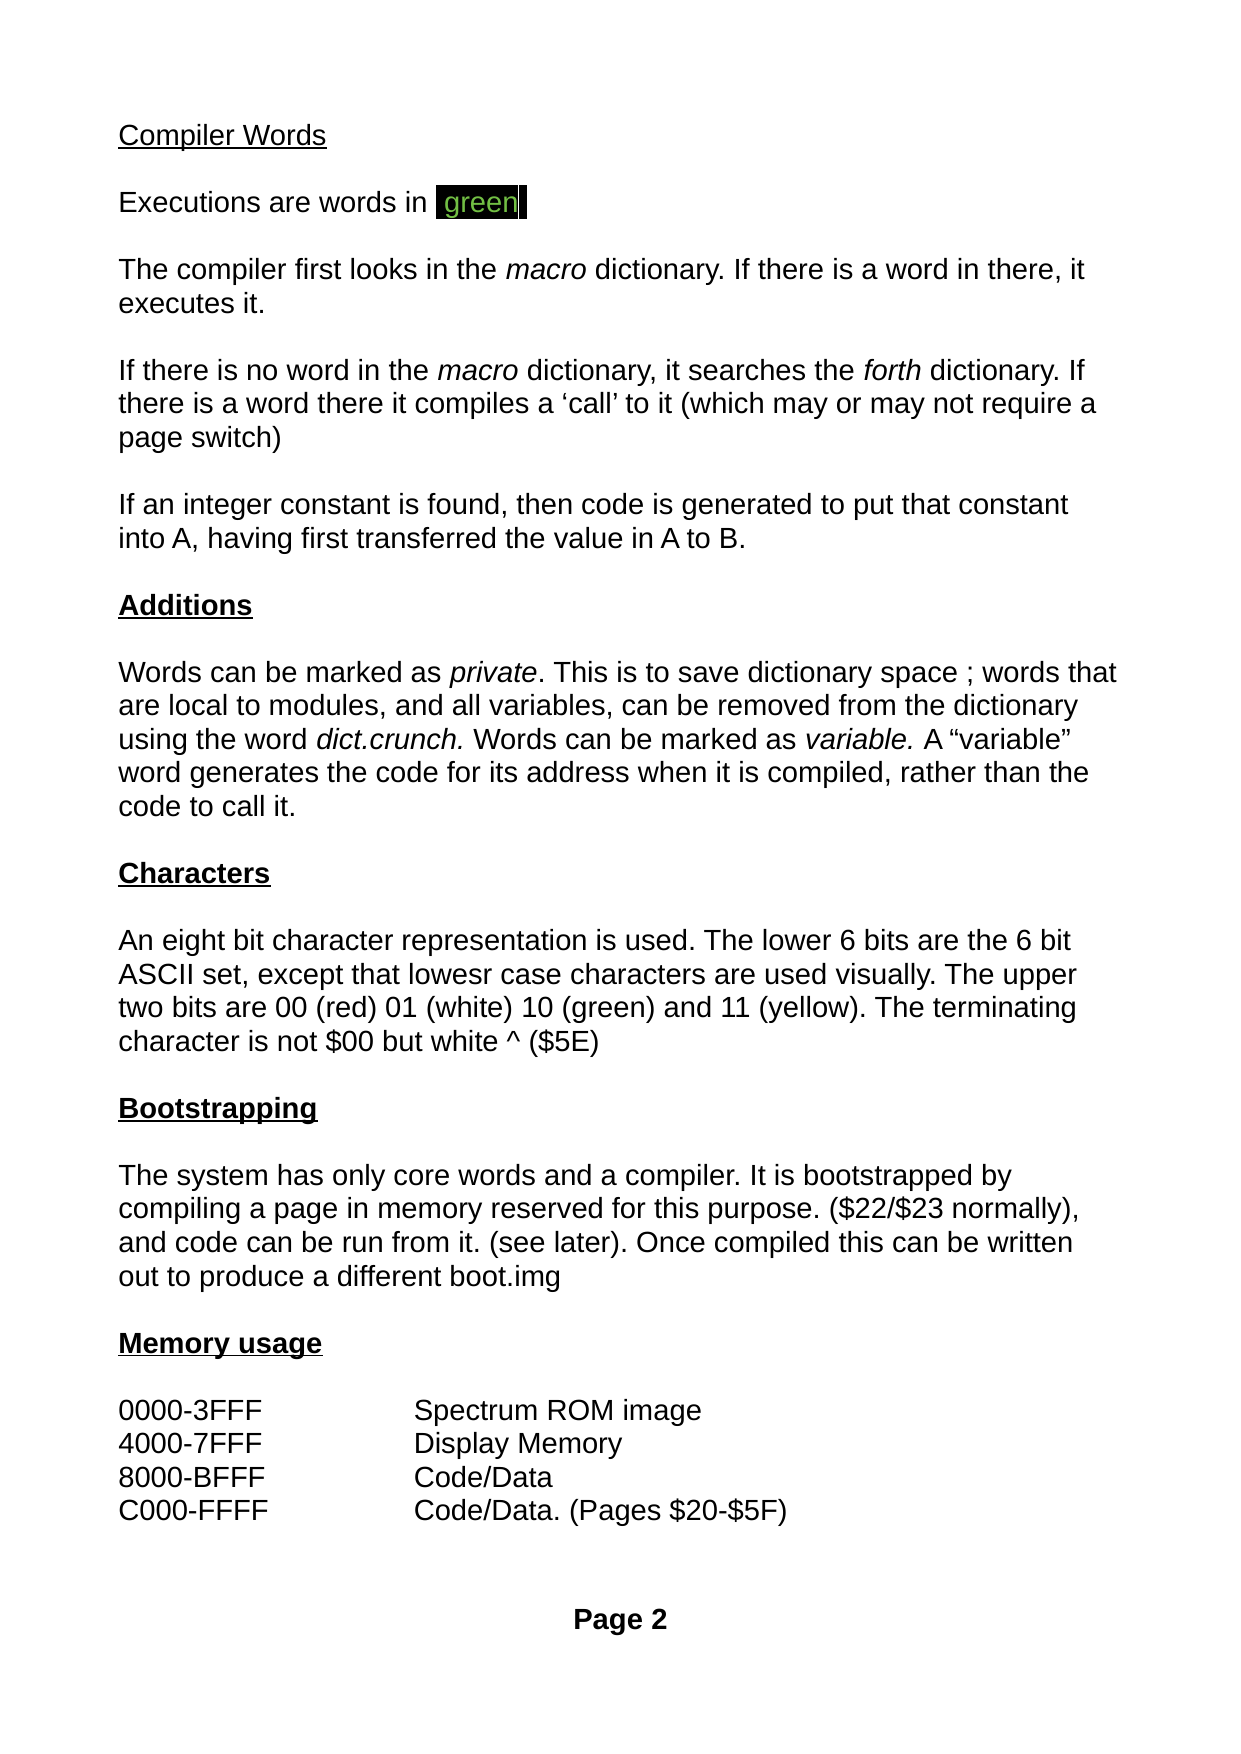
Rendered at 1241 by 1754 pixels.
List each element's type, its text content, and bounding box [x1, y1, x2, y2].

text Additions [118, 588, 1122, 621]
text Characters [118, 856, 1122, 889]
text An eight bit character representation is used. The lower 6 bits are the 6 bit ASCII set, except that lowesr case characters are used visually. The upper two bits are 00 (red) 01 (white) 10 (green) and 11 (yellow). The terminating character is not $00 but white ^ ($5E) [118, 923, 1122, 1057]
text If there is no word in the macro dictionary, it searches the forth dictionary. If there is a word there it compiles a ‘call’ to it (which may or may not require a page switch) [118, 353, 1122, 453]
text Memory usage [118, 1326, 1122, 1359]
text The compiler first looks in the macro dictionary. If there is a word in there, it executes it. [118, 252, 1122, 319]
text C000-FFFF Code/Data. (Pages $20-$5F) [118, 1493, 1122, 1527]
text Compiler Words [118, 118, 1122, 152]
text If an integer constant is found, then code is generated to put that constant into A, having first transferred the value in A to B. [118, 487, 1122, 554]
text 4000-7FFF Display Memory [118, 1426, 1122, 1460]
text Words can be marked as private. This is to save dictionary space ; words that are local to modules, and all variables, can be removed from the dictionary using the word dict.crunch. Words can be marked as variable. A “variable” word generates the code for its address when it is compiled, rather than the code to call it. [118, 655, 1122, 822]
text 0000-3FFF Spectrum ROM image [118, 1393, 1122, 1426]
text Executions are words in green [118, 185, 1122, 219]
text Bootstrapping [118, 1091, 1122, 1124]
text The system has only core words and a compiler. It is bootstrapped by compiling a page in memory reserved for this purpose. ($22/$23 normally), and code can be run from it. (see later). Once compiled this can be written out to produce a different boot.img [118, 1158, 1122, 1292]
text 8000-BFFF Code/Data [118, 1460, 1122, 1493]
